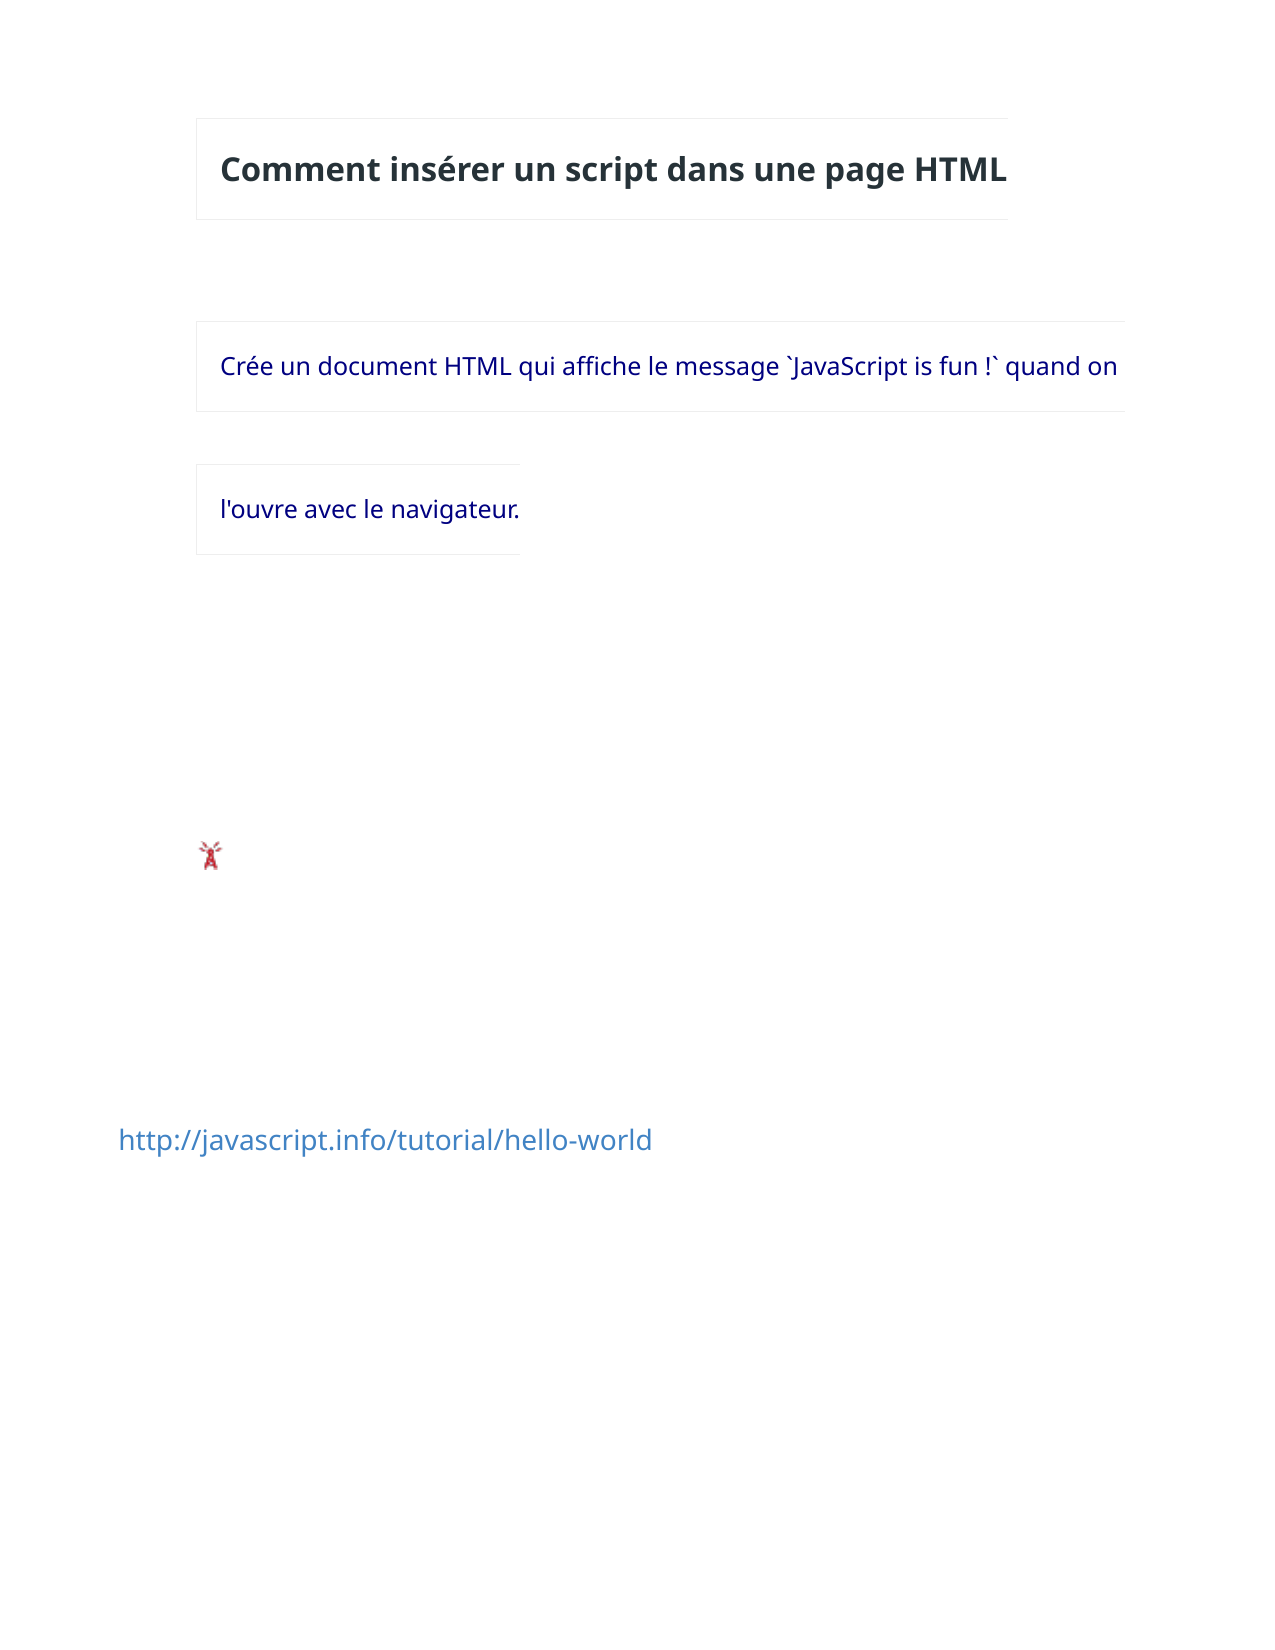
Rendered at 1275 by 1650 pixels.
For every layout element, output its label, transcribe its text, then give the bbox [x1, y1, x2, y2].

text http://javascript.info/tutorial/hello-world [118, 1120, 1157, 1159]
text Crée un document HTML qui affiche le message `JavaScript is fun !` quand on l'ouvre avec le navigateur. [196, 321, 1157, 554]
subtitle Comment insérer un script dans une page HTML [197, 118, 1157, 219]
picture [196, 841, 225, 870]
